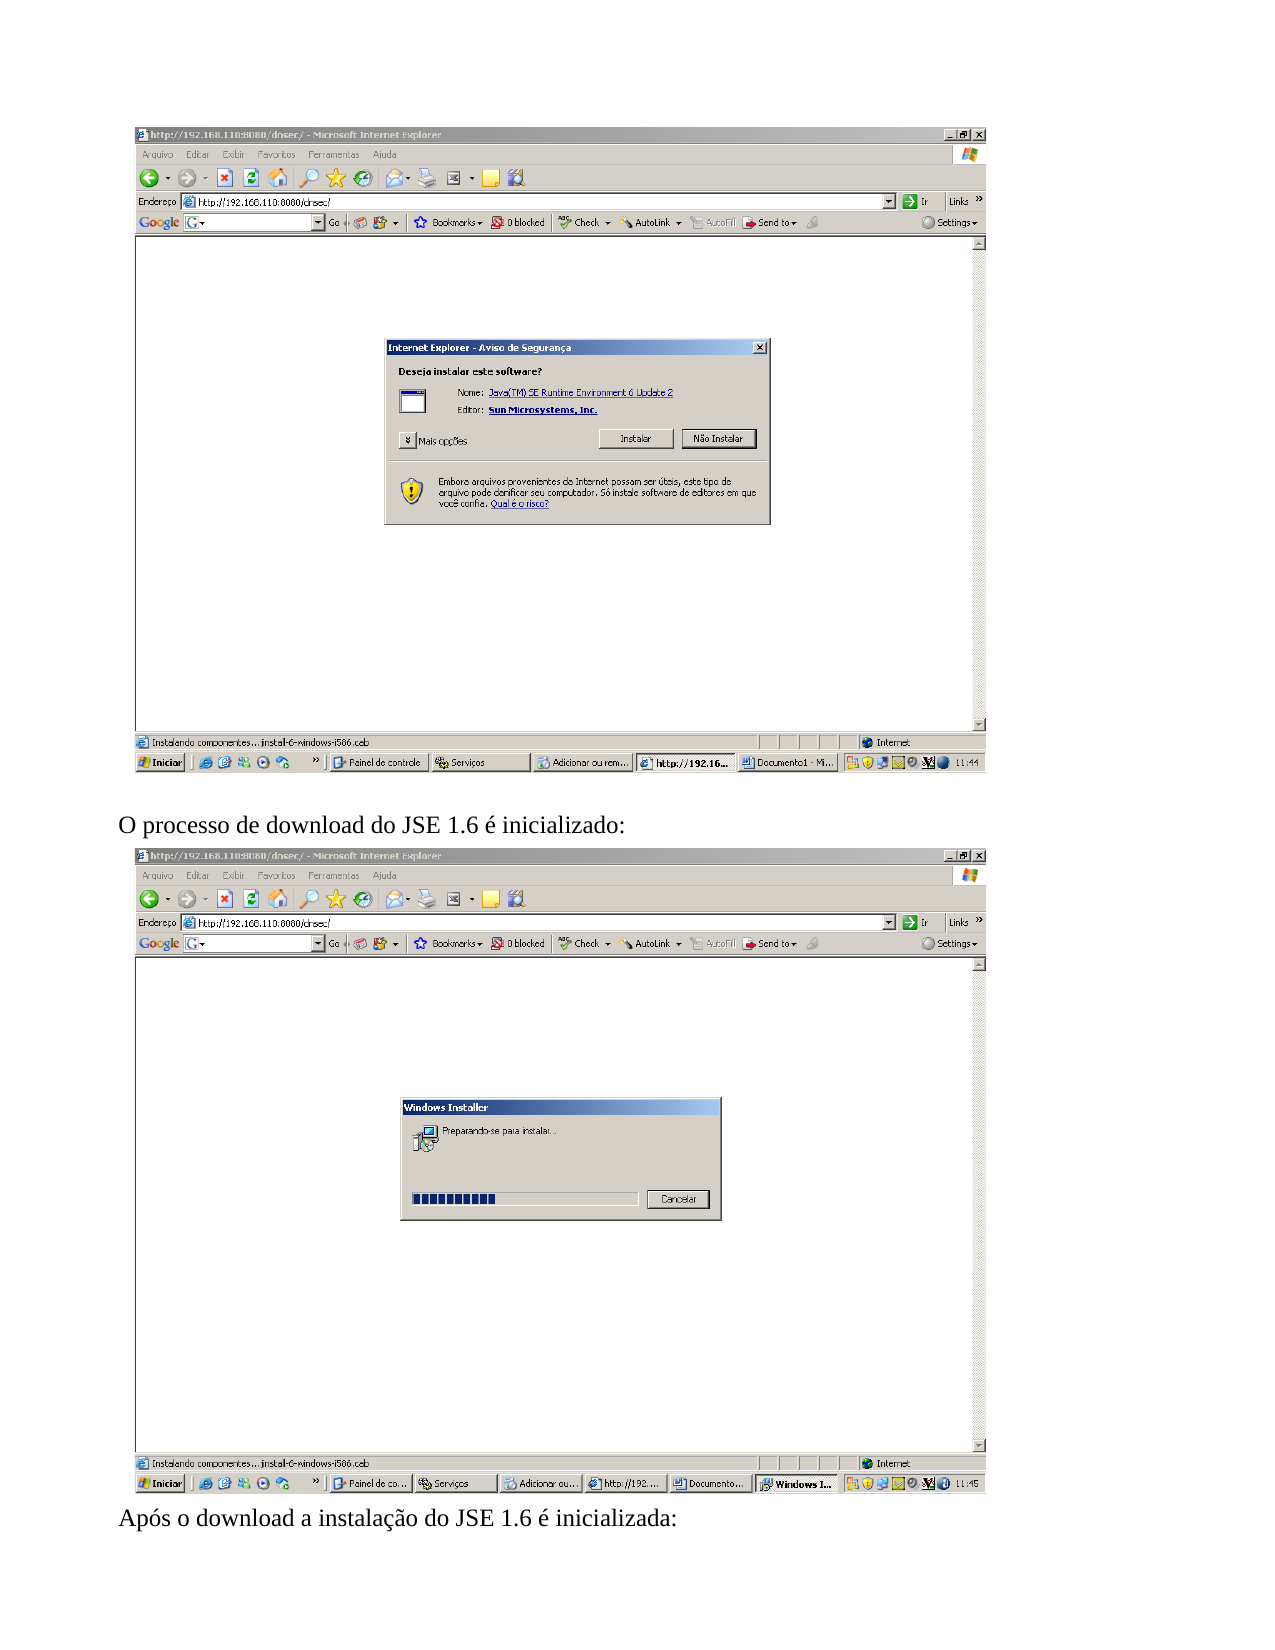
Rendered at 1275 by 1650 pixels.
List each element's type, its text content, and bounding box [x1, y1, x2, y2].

text Após o download a instalação do JSE 1.6 é inicializada: [118, 1503, 1157, 1531]
text O processo de download do JSE 1.6 é inicializado: [118, 810, 1157, 839]
picture [134, 127, 987, 773]
picture [134, 848, 987, 1494]
